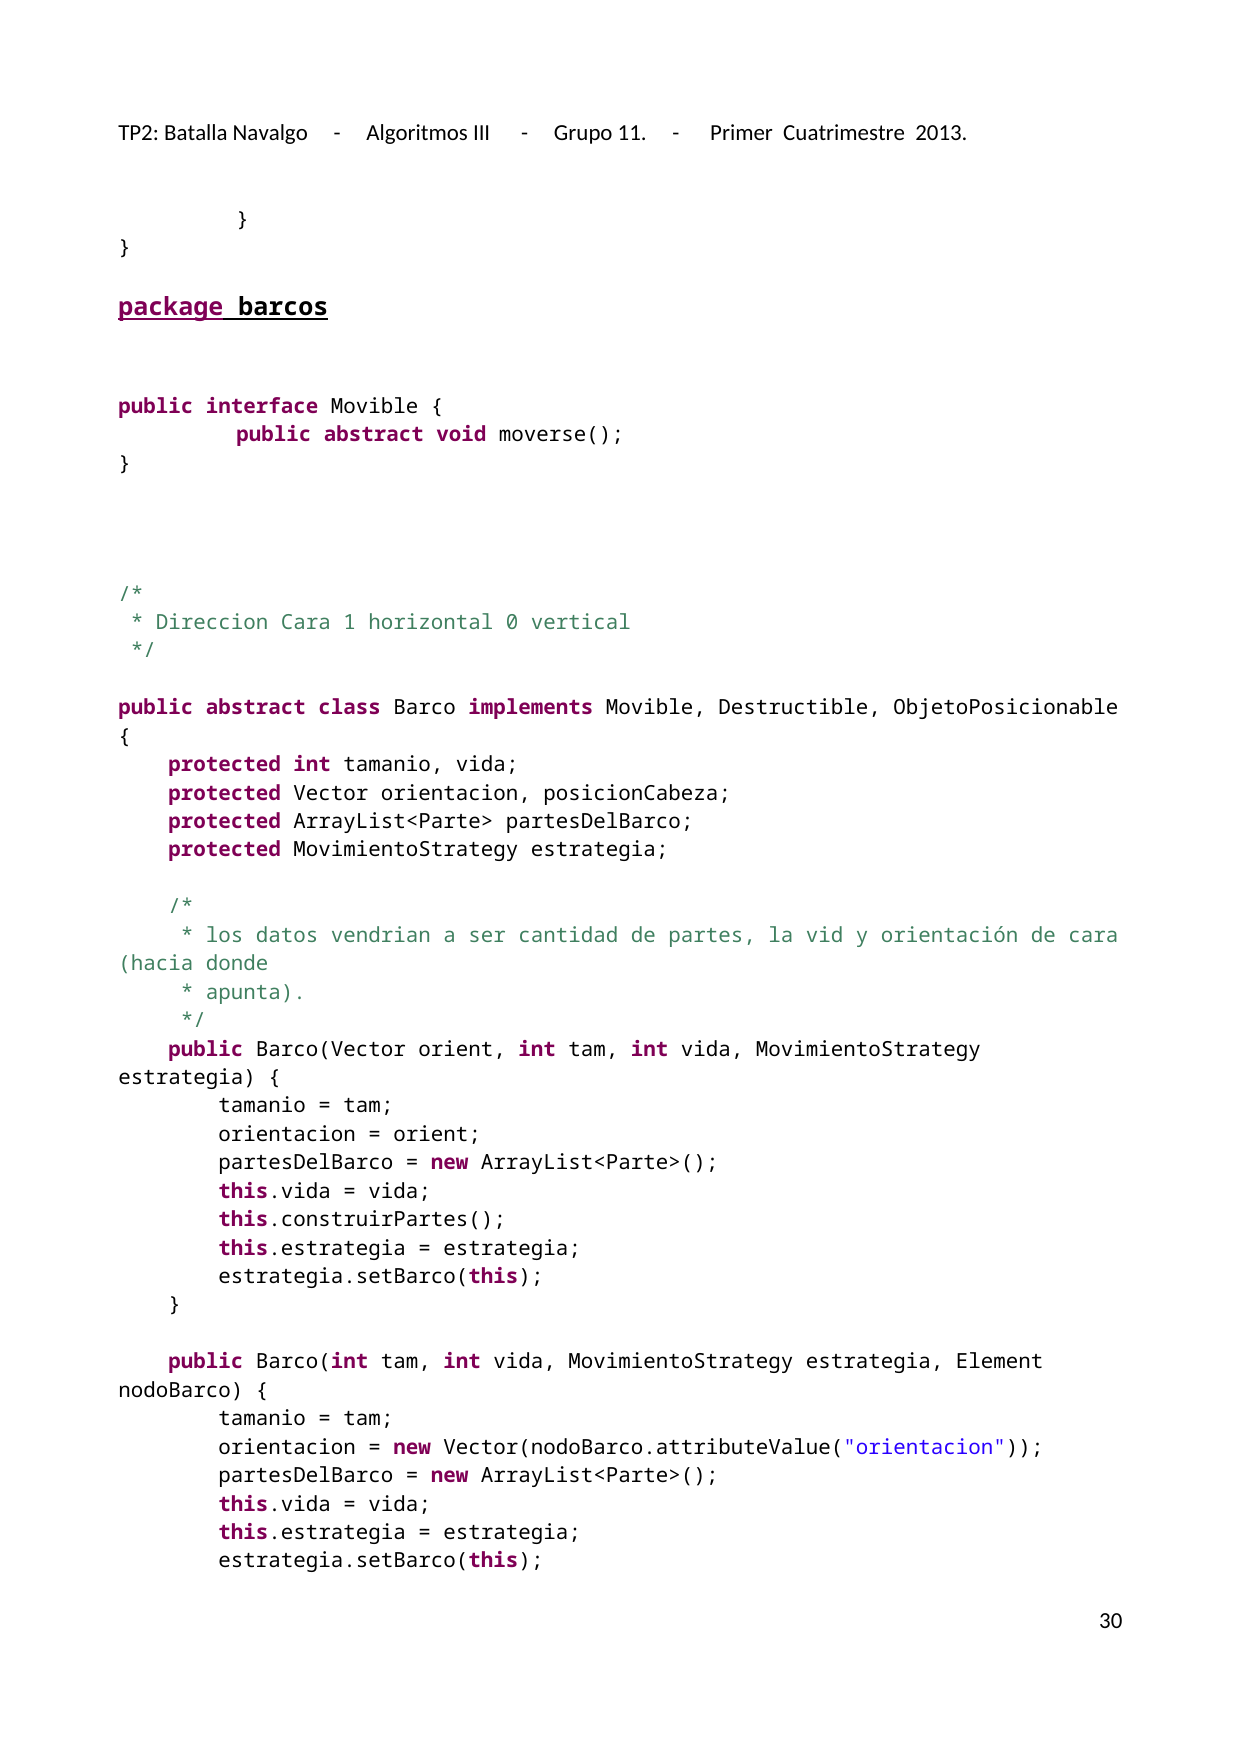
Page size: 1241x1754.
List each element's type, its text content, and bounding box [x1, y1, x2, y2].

text tamanio = tam; [118, 1403, 1122, 1432]
text } [118, 232, 1122, 261]
text /* [118, 579, 1122, 607]
text tamanio = tam; [118, 1091, 1122, 1119]
text * los datos vendrian a ser cantidad de partes, la vid y orientación de cara (hacia donde [118, 920, 1122, 977]
text this.estrategia = estrategia; [118, 1517, 1122, 1546]
text protected int tamanio, vida; [118, 749, 1122, 778]
text * apunta). [118, 977, 1122, 1005]
text this.vida = vida; [118, 1489, 1122, 1517]
text protected MovimientoStrategy estrategia; [118, 834, 1122, 863]
text this.estrategia = estrategia; [118, 1233, 1122, 1261]
text protected Vector orientacion, posicionCabeza; [118, 778, 1122, 806]
text * Direccion Cara 1 horizontal 0 vertical [118, 607, 1122, 636]
text } [118, 1289, 1122, 1318]
text } [118, 448, 1122, 476]
text */ [118, 1005, 1122, 1034]
text public interface Movible { [118, 391, 1122, 419]
text protected ArrayList<Parte> partesDelBarco; [118, 806, 1122, 834]
text public abstract void moverse(); [118, 419, 1122, 448]
text estrategia.setBarco(this); [118, 1261, 1122, 1289]
text /* [118, 891, 1122, 920]
text orientacion = orient; [118, 1119, 1122, 1147]
text package barcos [118, 289, 1122, 323]
text public abstract class Barco implements Movible, Destructible, ObjetoPosicionable { [118, 692, 1122, 749]
text orientacion = new Vector(nodoBarco.attributeValue("orientacion")); [118, 1432, 1122, 1460]
text public Barco(Vector orient, int tam, int vida, MovimientoStrategy estrategia) { [118, 1034, 1122, 1091]
text partesDelBarco = new ArrayList<Parte>(); [118, 1147, 1122, 1176]
text */ [118, 636, 1122, 664]
text partesDelBarco = new ArrayList<Parte>(); [118, 1460, 1122, 1489]
text estrategia.setBarco(this); [118, 1546, 1122, 1574]
text this.construirPartes(); [118, 1204, 1122, 1233]
text } [118, 204, 1122, 232]
text this.vida = vida; [118, 1176, 1122, 1204]
text public Barco(int tam, int vida, MovimientoStrategy estrategia, Element nodoBarco) { [118, 1346, 1122, 1403]
